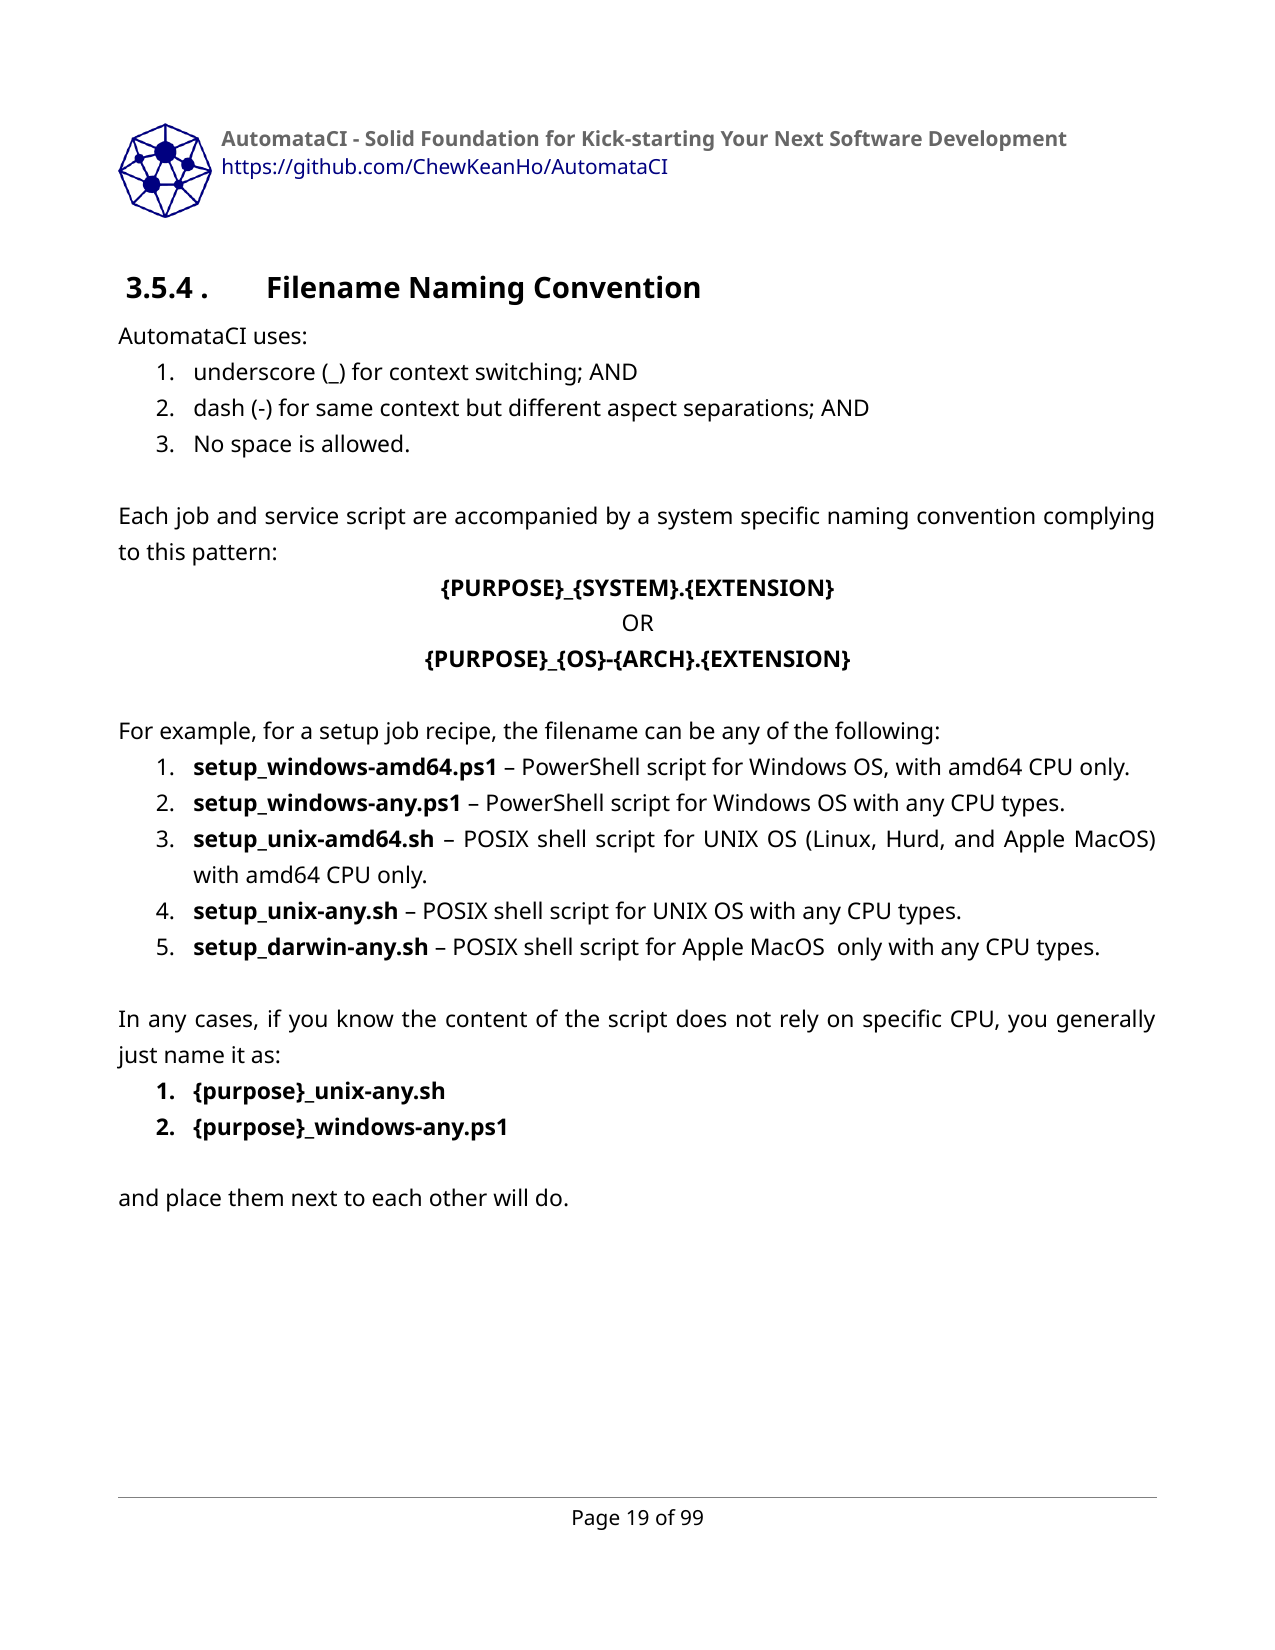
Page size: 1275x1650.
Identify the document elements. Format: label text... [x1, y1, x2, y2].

list setup_windows-amd64.ps1 – PowerShell script for Windows OS, with amd64 CPU only. [156, 751, 1157, 782]
picture [118, 123, 212, 218]
list dash (-) for same context but different aspect separations; AND [156, 392, 1157, 423]
subtitle Filename Naming Convention [118, 267, 1157, 307]
text {PURPOSE}_{SYSTEM}.{EXTENSION} [118, 571, 1157, 603]
text OR [118, 607, 1157, 639]
text and place them next to each other will do. [118, 1182, 1157, 1214]
list {purpose}_unix-any.sh [156, 1074, 1157, 1106]
list {purpose}_windows-any.ps1 [156, 1111, 1157, 1142]
text AutomataCI uses: [118, 320, 1157, 351]
text In any cases, if you know the content of the script does not rely on specific CPU, you generally just name it as: [118, 1003, 1157, 1070]
list underscore (_) for context switching; AND [156, 356, 1157, 387]
list setup_unix-any.sh – POSIX shell script for UNIX OS with any CPU types. [156, 895, 1157, 926]
list setup_windows-any.ps1 – PowerShell script for Windows OS with any CPU types. [156, 787, 1157, 818]
text Each job and service script are accompanied by a system specific naming convention complying to this pattern: [118, 499, 1157, 567]
text For example, for a setup job recipe, the filename can be any of the following: [118, 715, 1157, 746]
list No space is allowed. [156, 428, 1157, 459]
list setup_darwin-any.sh – POSIX shell script for Apple MacOS only with any CPU types. [156, 931, 1157, 962]
list setup_unix-amd64.sh – POSIX shell script for UNIX OS (Linux, Hurd, and Apple MacOS) with amd64 CPU only. [156, 823, 1157, 890]
text {PURPOSE}_{OS}-{ARCH}.{EXTENSION} [118, 643, 1157, 674]
